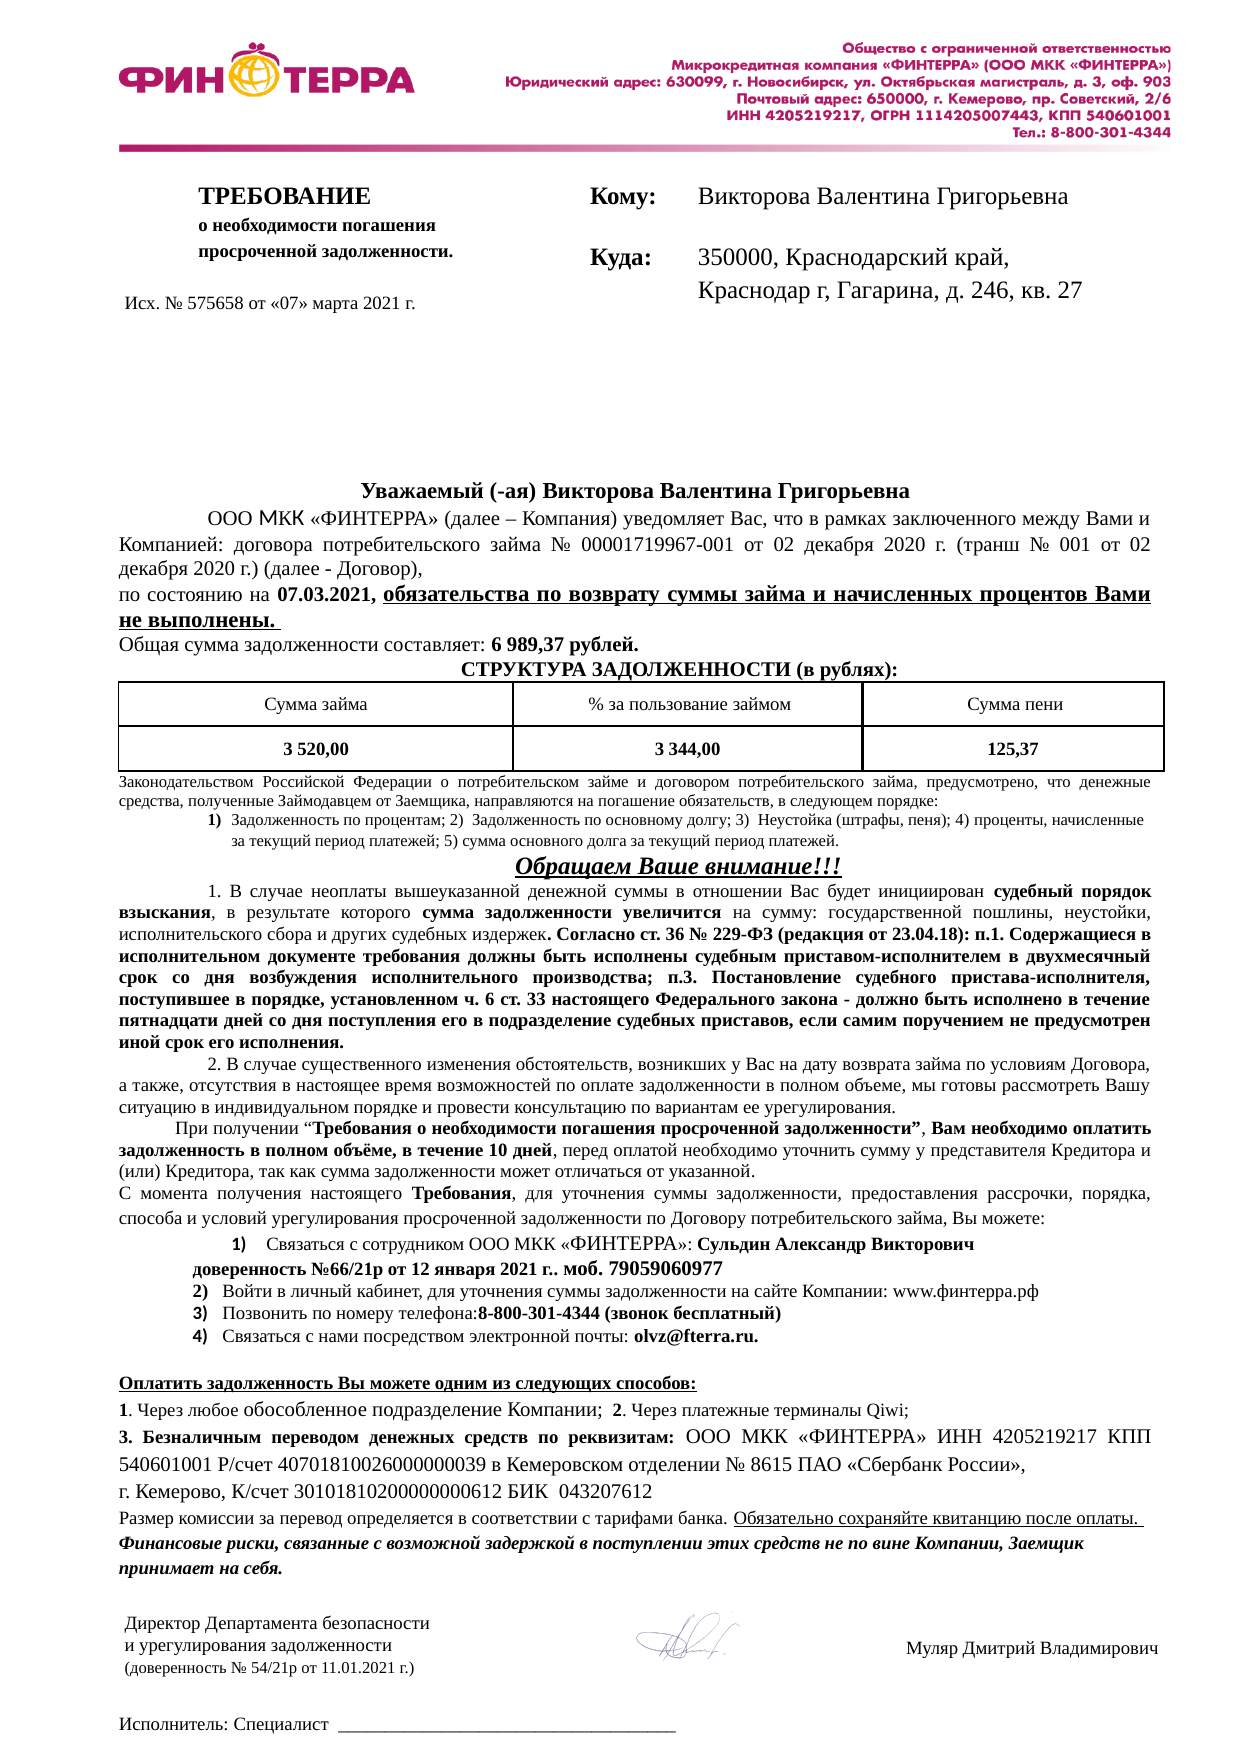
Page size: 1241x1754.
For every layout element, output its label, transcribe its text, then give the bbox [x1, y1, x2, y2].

text Законодательством Российской Федерации о потребительском займе и договором потребительского займа, предусмотрено, что денежные средства, полученные Займодавцем от Заемщика, направляются на погашение обязательств, в следующем порядке: [118, 772, 1152, 810]
list Позвонить по номеру телефона:8-800-301-4344 (звонок бесплатный) [192, 1301, 1152, 1324]
table_header % за пользование займом [514, 683, 861, 725]
text г. Кемерово, К/счет 30101810200000000612 БИК 043207612 [118, 1479, 1152, 1503]
table_header Муляр Дмитрий Владимирович [807, 1606, 1164, 1688]
table_header ТРЕБОВАНИЕ о необходимости погашения просроченной задолженности. Исх. № 575658 от «07» марта 2021 г. [119, 175, 584, 398]
text При получении “Требования о необходимости погашения просроченной задолженности”, Вам необходимо оплатить задолженность в полном объёме, в течение 10 дней, перед оплатой необходимо уточнить сумму у представителя Кредитора и (или) Кредитора, так как сумма задолженности может отличаться от указанной. [118, 1117, 1152, 1182]
table_cell Куда: [584, 236, 692, 398]
text по состоянию на 07.03.2021, обязательства по возврату суммы займа и начисленных процентов Вами не выполнены. [118, 580, 1152, 632]
text 3. Безналичным переводом денежных средств по реквизитам: ООО МКК «ФИНТЕРРА» ИНН 4205219217 КПП 540601001 Р/счет 40701810026000000039 в Кемеровском отделении № 8615 ПАО «Сбербанк России», [118, 1424, 1152, 1476]
table_header [570, 1606, 807, 1688]
table_cell 3 344,00 [514, 727, 861, 769]
table_cell 125,37 [864, 727, 1163, 769]
table_header Сумма пени [864, 683, 1163, 725]
text 1. В случае неоплаты вышеуказанной денежной суммы в отношении Вас будет инициирован судебный порядок взыскания, в результате которого сумма задолженности увеличится на сумму: государственной пошлины, неустойки, исполнительского сбора и других судебных издержек. Согласно ст. 36 № 229-ФЗ (редакция от 23.04.18): п.1. Содержащиеся в исполнительном документе требования должны быть исполнены судебным приставом-исполнителем в двухмесячный срок со дня возбуждения исполнительного производства; п.3. Постановление судебного пристава-исполнителя, поступившее в порядке, установленном ч. 6 ст. 33 настоящего Федерального закона - должно быть исполнено в течение пятнадцати дней со дня поступления его в подразделение судебных приставов, если самим поручением не предусмотрен иной срок его исполнения. [118, 880, 1152, 1052]
list Связаться с сотрудником ООО МКК «ФИНТЕРРА»: Сульдин Александр Викторович [193, 1231, 1152, 1256]
text Уважаемый (-ая) Викторова Валентина Григорьевна [118, 477, 1152, 503]
text Исполнитель: Специалист ____________________________________ [118, 1713, 1152, 1735]
text С момента получения настоящего Требования, для уточнения суммы задолженности, предоставления рассрочки, порядка, способа и условий урегулирования просроченной задолженности по Договору потребительского займа, Вы можете: [118, 1182, 1152, 1228]
picture [635, 1611, 742, 1662]
table_header Викторова Валентина Григорьевна [692, 175, 1116, 236]
text 1. Через любое обособленное подразделение Компании; 2. Через платежные терминалы Qiwi; [118, 1397, 1152, 1421]
table_cell 350000, Краснодарский край, Краснодар г, Гагарина, д. 246, кв. 27 [692, 236, 1116, 398]
list Связаться с нами посредством электронной почты: olvz@fterra.ru. [192, 1324, 1152, 1347]
text 2. В случае существенного изменения обстоятельств, возникших у Вас на дату возврата займа по условиям Договора, а также, отсутствия в настоящее время возможностей по оплате задолженности в полном объеме, мы готовы рассмотреть Вашу ситуацию в индивидуальном порядке и провести консультацию по вариантам ее урегулирования. [118, 1052, 1152, 1117]
table_cell 3 520,00 [119, 727, 512, 769]
text СТРУКТУРА ЗАДОЛЖЕННОСТИ (в рублях): [118, 656, 1152, 681]
picture [118, 42, 1171, 152]
table_header Кому: [584, 175, 692, 236]
table_header Директор Департамента безопасности и урегулирования задолженности (доверенность № 54/21р от 11.01.2021 г.) [119, 1606, 570, 1688]
text Общая сумма задолженности составляет: 6 989,37 рублей. [118, 632, 1152, 656]
text Обращаем Ваше внимание!!! [118, 851, 1152, 880]
text Оплатить задолженность Вы можете одним из следующих способов: [118, 1372, 1152, 1393]
list Задолженность по процентам; 2) Задолженность по основному долгу; 3) Неустойка (штрафы, пеня); 4) проценты, начисленные за текущий период платежей; 5) сумма основного долга за текущий период платежей. [207, 810, 1152, 850]
list Войти в личный кабинет, для уточнения суммы задолженности на сайте Компании: www.финтерра.рф [163, 1279, 1152, 1301]
table_header Сумма займа [119, 683, 512, 725]
table_header [1116, 175, 1169, 398]
text Размер комиссии за перевод определяется в соответствии с тарифами банка. Обязательно сохраняйте квитанцию после оплаты. Финансовые риски, связанные с возможной задержкой в поступлении этих средств не по вине Компании, Заемщик принимает на себя. [118, 1507, 1152, 1578]
text ООО МКК «ФИНТЕРРА» (далее – Компания) уведомляет Вас, что в рамках заключенного между Вами и Компанией: договора потребительского займа № 00001719967-001 от 02 декабря 2020 г. (транш № 001 от 02 декабря 2020 г.) (далее - Договор), [118, 503, 1152, 580]
text доверенность №66/21р от 12 января 2021 г.. моб. 79059060977 [192, 1256, 1152, 1279]
